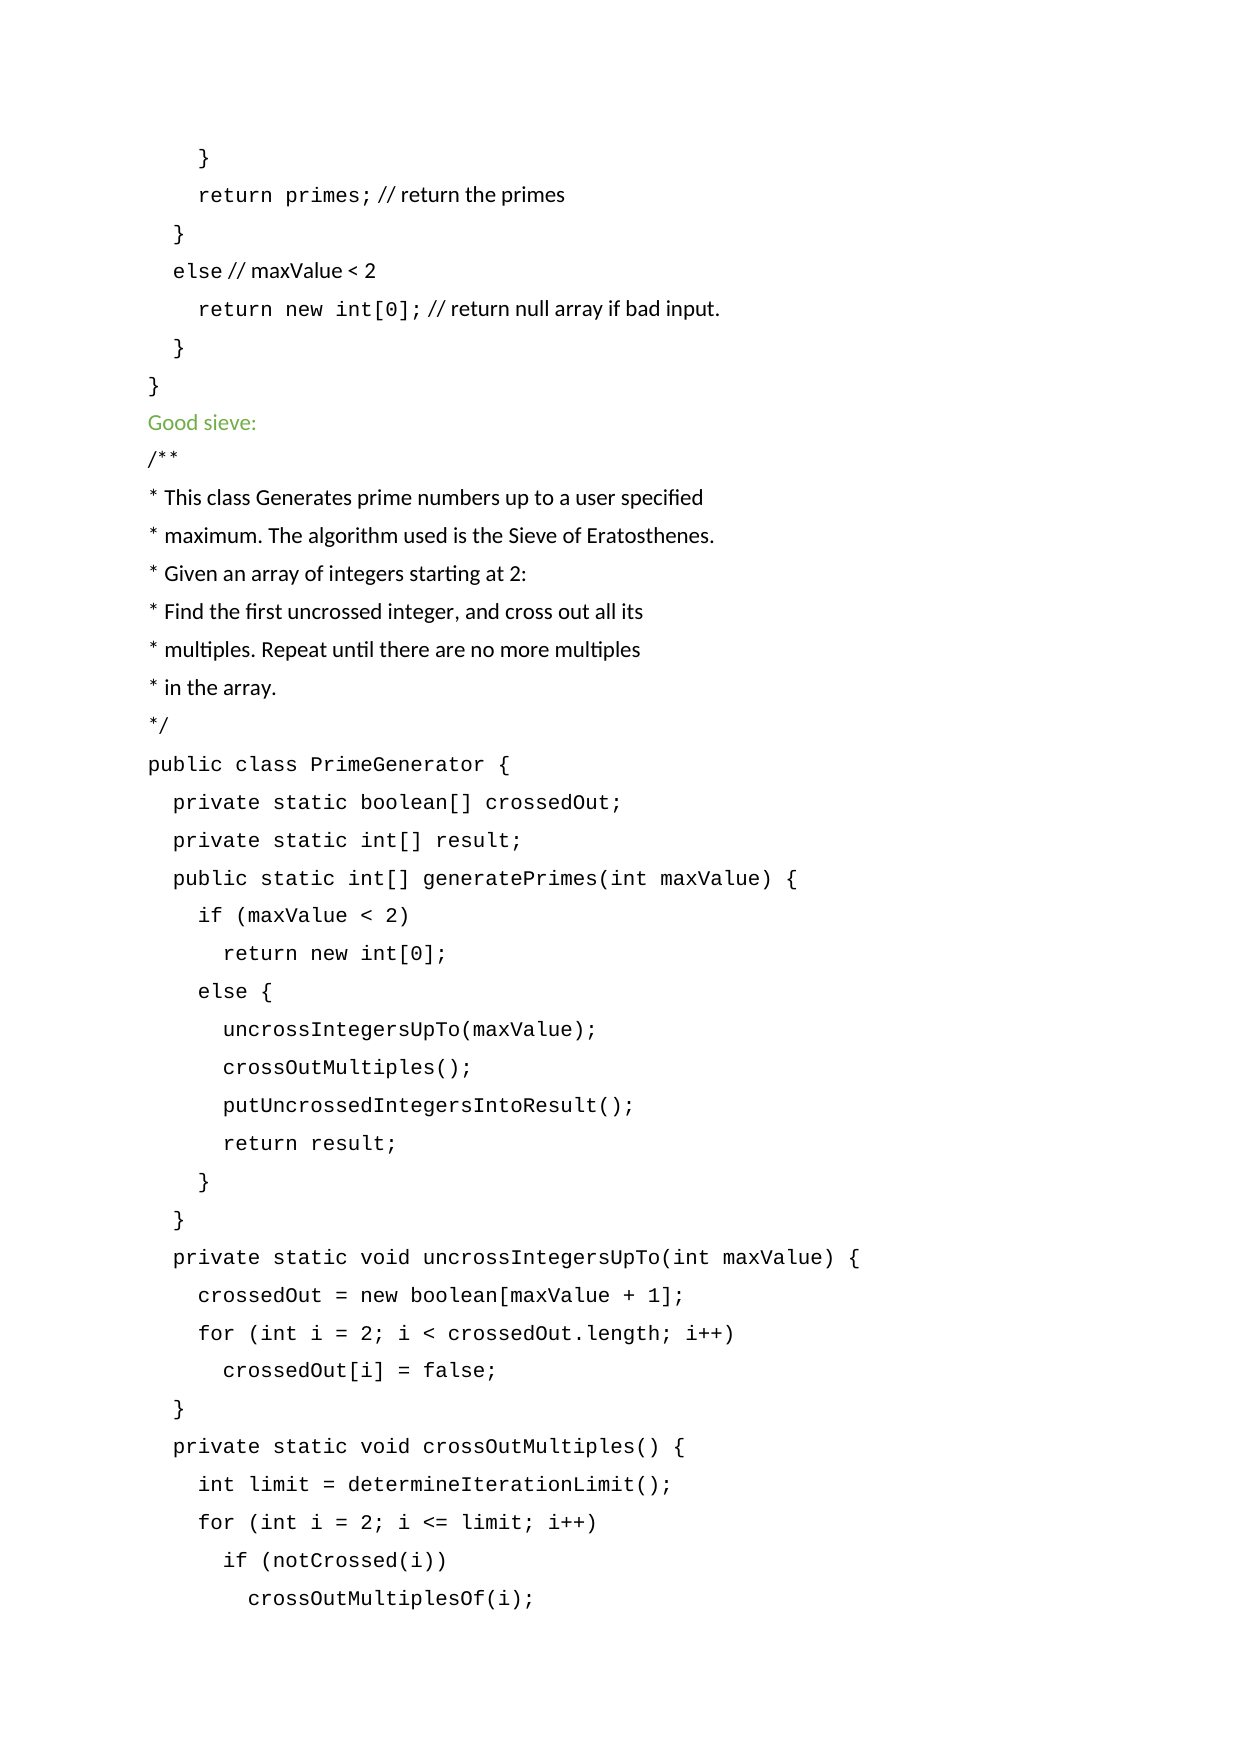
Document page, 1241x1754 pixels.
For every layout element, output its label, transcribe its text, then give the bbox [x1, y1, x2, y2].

text private static void crossOutMultiples() { [148, 1437, 1093, 1458]
text if (maxValue < 2) [148, 906, 1093, 927]
text } [148, 1399, 1093, 1420]
text public class PrimeGenerator { [148, 754, 1093, 776]
text private static int[] result; [148, 830, 1093, 851]
text return new int[0]; [148, 944, 1093, 965]
text Good sieve: [148, 413, 1093, 434]
text * in the array. [148, 678, 1093, 700]
text crossedOut[i] = false; [148, 1361, 1093, 1382]
text * multiples. Repeat until there are no more multiples [148, 641, 1093, 662]
text crossedOut = new boolean[maxValue + 1]; [148, 1285, 1093, 1306]
text } [148, 148, 1093, 169]
text for (int i = 2; i < crossedOut.length; i++) [148, 1323, 1093, 1344]
text int limit = determineIterationLimit(); [148, 1475, 1093, 1496]
text private static void uncrossIntegersUpTo(int maxValue) { [148, 1247, 1093, 1268]
text } [148, 375, 1093, 396]
text * maximum. The algorithm used is the Sieve of Eratosthenes. [148, 527, 1093, 548]
text else // maxValue < 2 [148, 261, 1093, 283]
text * This class Generates prime numbers up to a user specified [148, 489, 1093, 510]
text public static int[] generatePrimes(int maxValue) { [148, 868, 1093, 889]
text crossOutMultiples(); [148, 1058, 1093, 1079]
text for (int i = 2; i <= limit; i++) [148, 1513, 1093, 1534]
text crossOutMultiplesOf(i); [148, 1588, 1093, 1610]
text uncrossIntegersUpTo(maxValue); [148, 1020, 1093, 1041]
text } [148, 223, 1093, 245]
text } [148, 1171, 1093, 1193]
text } [148, 1209, 1093, 1231]
text * Find the first uncrossed integer, and cross out all its [148, 603, 1093, 624]
text } [148, 337, 1093, 358]
text putUncrossedIntegersIntoResult(); [148, 1096, 1093, 1117]
text return new int[0]; // return null array if bad input. [148, 299, 1093, 321]
text return result; [148, 1133, 1093, 1155]
text private static boolean[] crossedOut; [148, 792, 1093, 813]
text * Given an array of integers starting at 2: [148, 565, 1093, 586]
text if (notCrossed(i)) [148, 1551, 1093, 1572]
text /** [148, 451, 1093, 472]
text return primes; // return the primes [148, 186, 1093, 207]
text */ [148, 716, 1093, 738]
text else { [148, 982, 1093, 1003]
